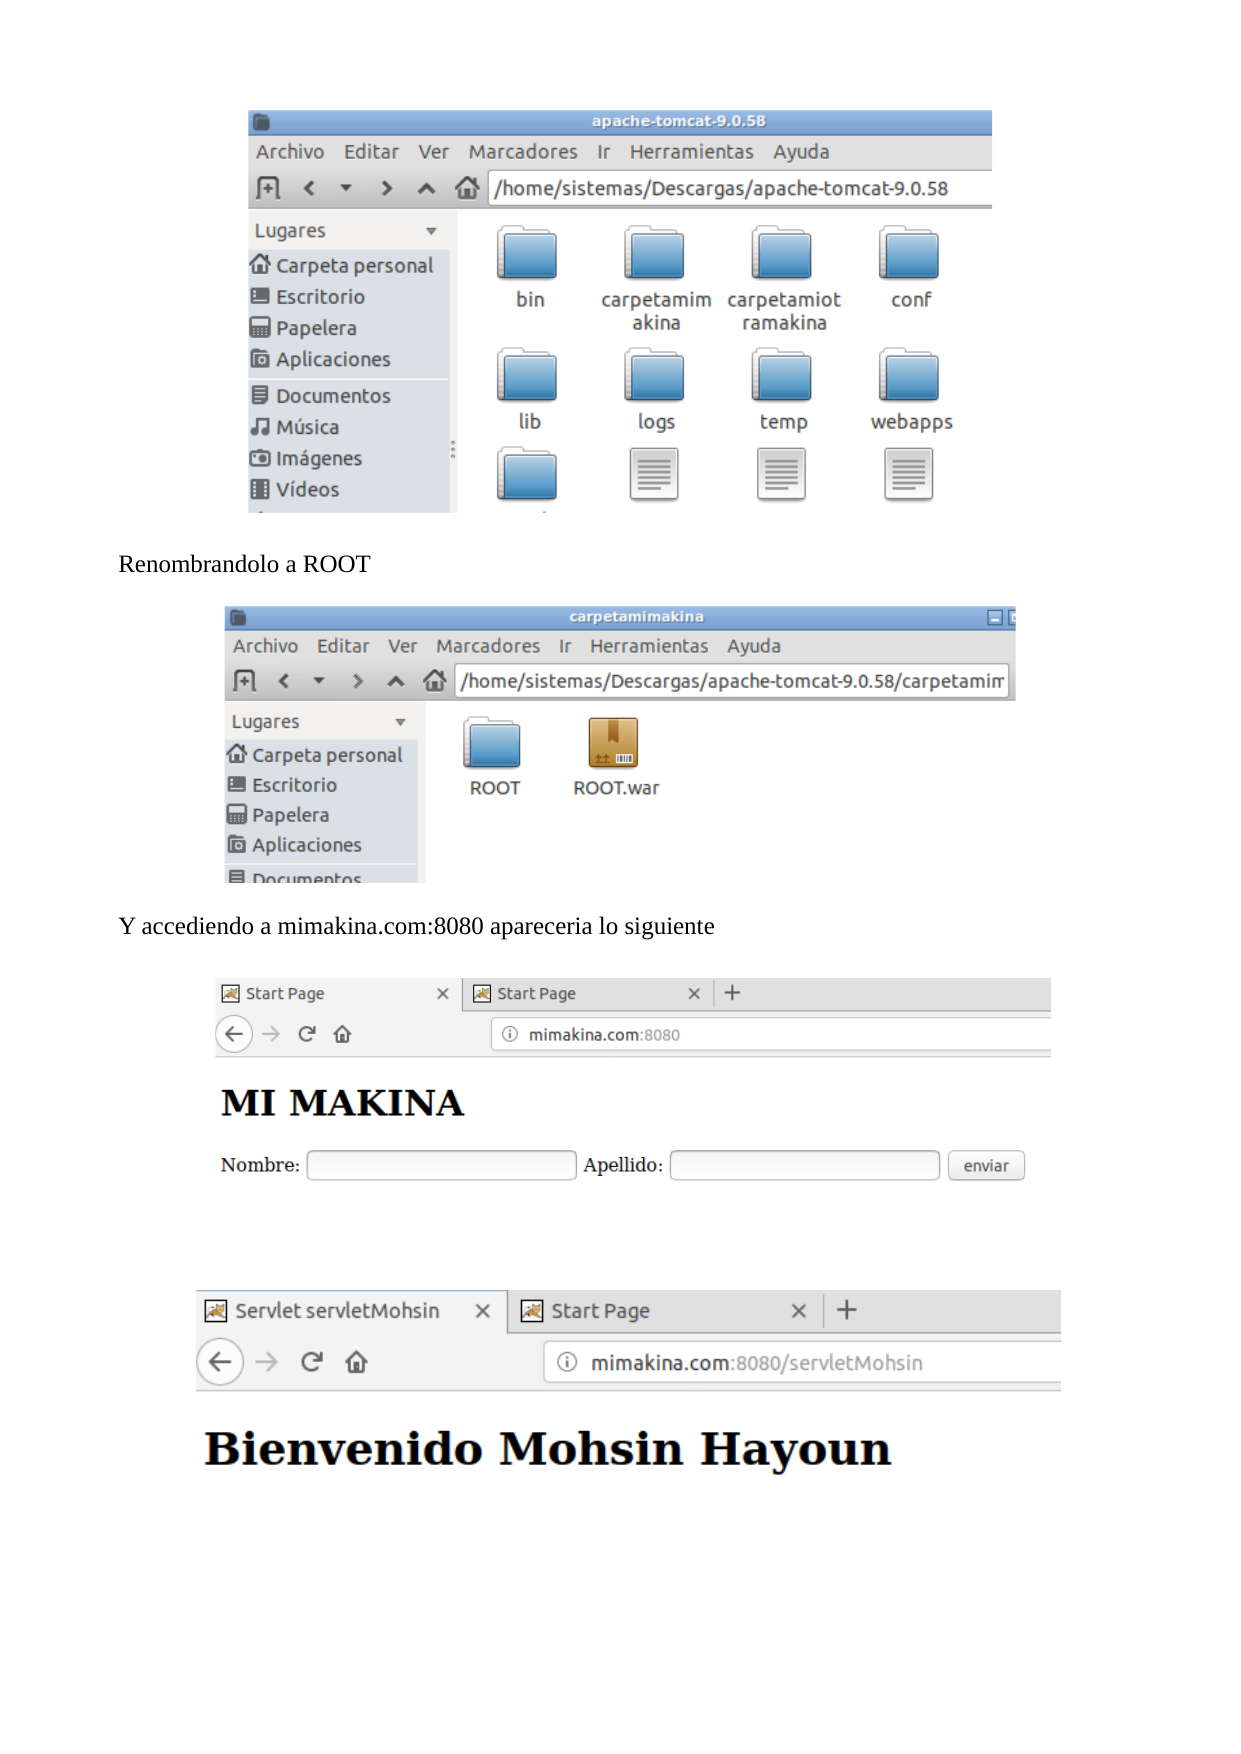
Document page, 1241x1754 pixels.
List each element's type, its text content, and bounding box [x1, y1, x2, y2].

picture [195, 1290, 1062, 1551]
picture [224, 606, 1016, 883]
picture [215, 978, 1052, 1270]
text Y accediendo a mimakina.com:8080 apareceria lo siguiente [118, 911, 1122, 940]
picture [248, 110, 993, 513]
text Renombrandolo a ROOT [118, 549, 1122, 578]
